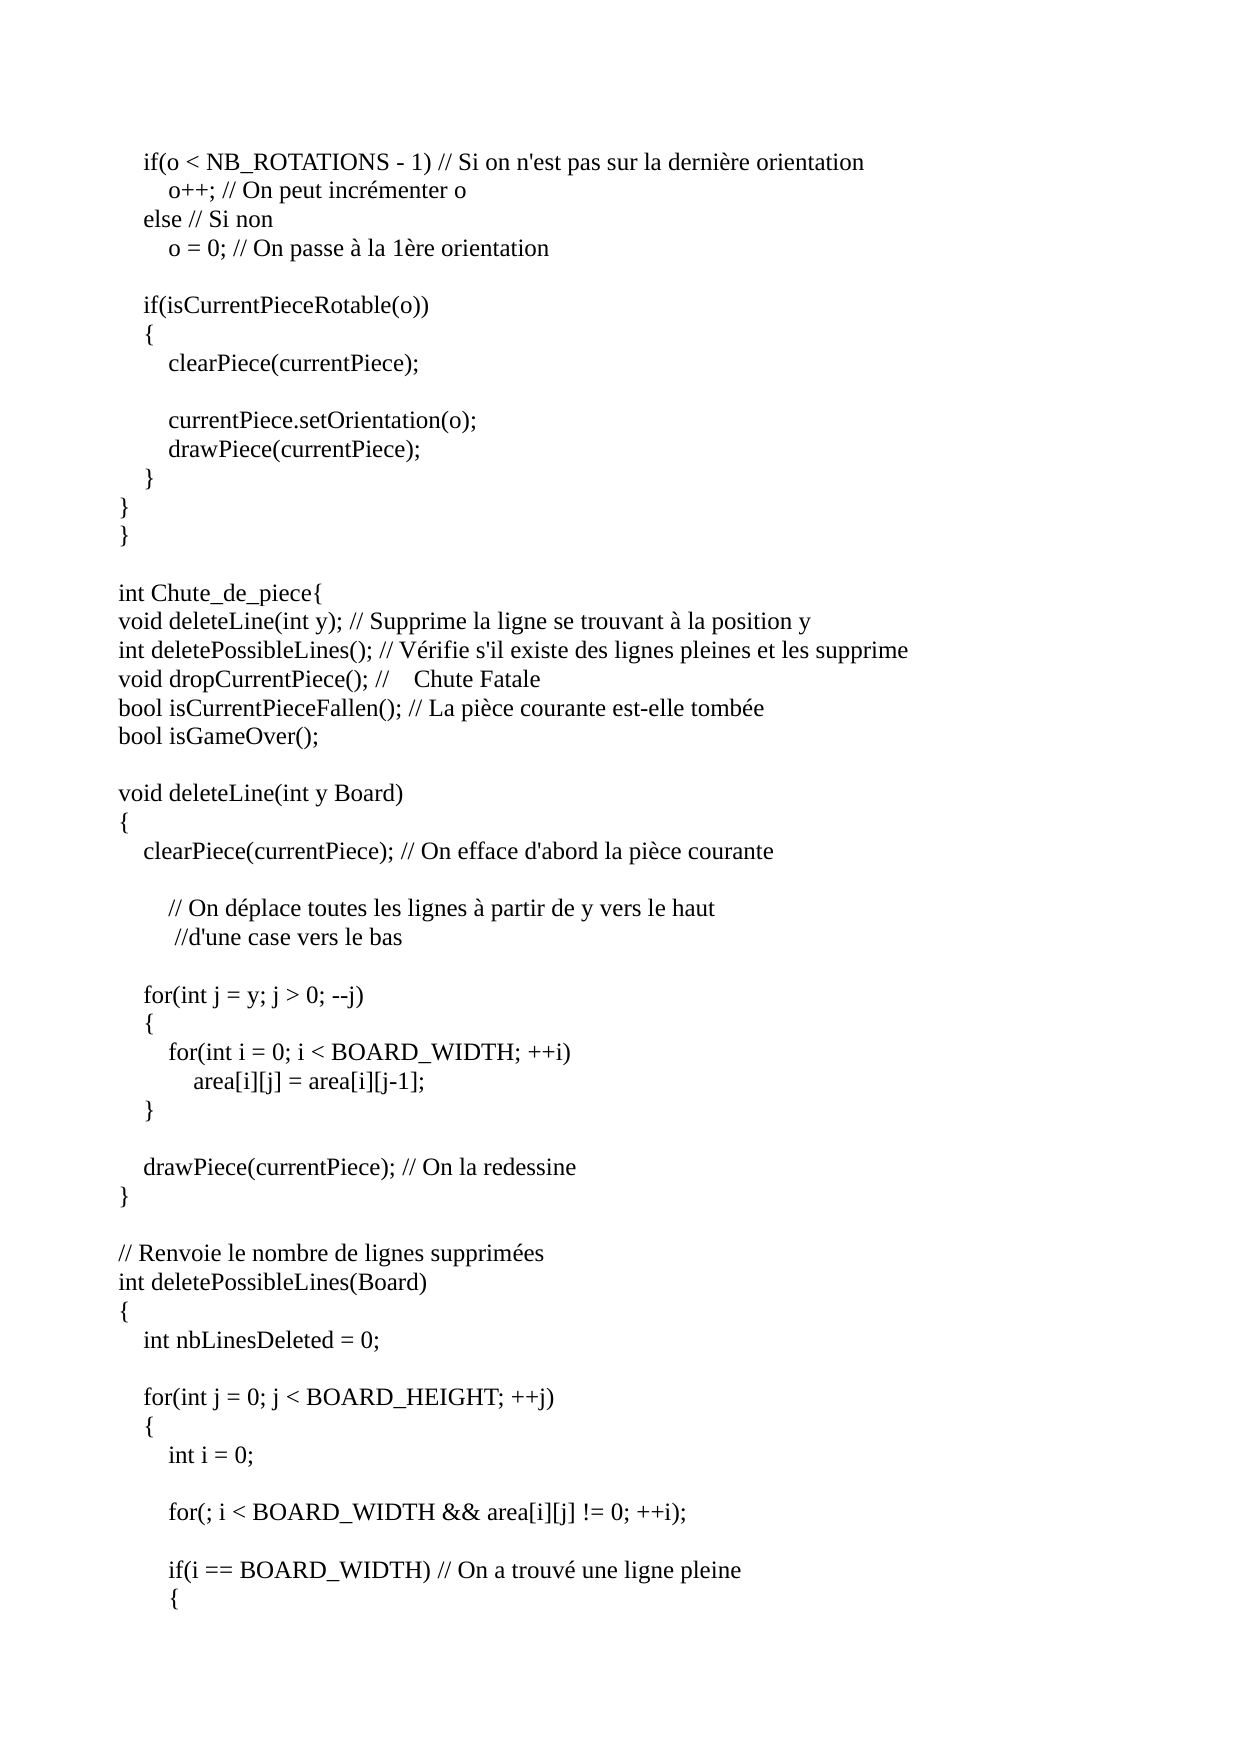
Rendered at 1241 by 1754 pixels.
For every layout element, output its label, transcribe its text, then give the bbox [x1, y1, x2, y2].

text o++; // On peut incrémenter o [118, 176, 1122, 204]
text void deleteLine(int y); // Supprime la ligne se trouvant à la position y [118, 606, 1122, 635]
text } [118, 1181, 1122, 1210]
text void deleteLine(int y Board) [118, 778, 1122, 807]
text // Renvoie le nombre de lignes supprimées [118, 1238, 1122, 1267]
text if(isCurrentPieceRotable(o)) [118, 291, 1122, 319]
text int deletePossibleLines(Board) [118, 1267, 1122, 1296]
text bool isCurrentPieceFallen(); // La pièce courante est-elle tombée [118, 693, 1122, 721]
text { [118, 1296, 1122, 1325]
text } [118, 521, 1122, 549]
text else // Si non [118, 204, 1122, 233]
text for(int i = 0; i < BOARD_WIDTH; ++i) [118, 1037, 1122, 1066]
text } [118, 1095, 1122, 1123]
text for(; i < BOARD_WIDTH && area[i][j] != 0; ++i); [118, 1497, 1122, 1526]
text { [118, 1008, 1122, 1037]
text currentPiece.setOrientation(o); [118, 406, 1122, 434]
text if(i == BOARD_WIDTH) // On a trouvé une ligne pleine [118, 1555, 1122, 1583]
text bool isGameOver(); [118, 721, 1122, 750]
text o = 0; // On passe à la 1ère orientation [118, 233, 1122, 262]
text int Chute_de_piece{ [118, 578, 1122, 606]
text for(int j = y; j > 0; --j) [118, 980, 1122, 1008]
text clearPiece(currentPiece); [118, 348, 1122, 377]
text area[i][j] = area[i][j-1]; [118, 1066, 1122, 1095]
text if(o < NB_ROTATIONS - 1) // Si on n'est pas sur la dernière orientation [118, 147, 1122, 176]
text int i = 0; [118, 1440, 1122, 1468]
text int deletePossibleLines(); // Vérifie s'il existe des lignes pleines et les supprime [118, 635, 1122, 664]
text for(int j = 0; j < BOARD_HEIGHT; ++j) [118, 1382, 1122, 1411]
text { [118, 1411, 1122, 1440]
text drawPiece(currentPiece); // On la redessine [118, 1152, 1122, 1181]
text clearPiece(currentPiece); // On efface d'abord la pièce courante [118, 836, 1122, 865]
text { [118, 1583, 1122, 1612]
text } [118, 492, 1122, 521]
text { [118, 319, 1122, 348]
text { [118, 807, 1122, 836]
text } [118, 463, 1122, 492]
text void dropCurrentPiece(); // Chute Fatale [118, 664, 1122, 693]
text int nbLinesDeleted = 0; [118, 1325, 1122, 1353]
text drawPiece(currentPiece); [118, 434, 1122, 463]
text //d'une case vers le bas [118, 922, 1122, 951]
text // On déplace toutes les lignes à partir de y vers le haut [118, 893, 1122, 922]
